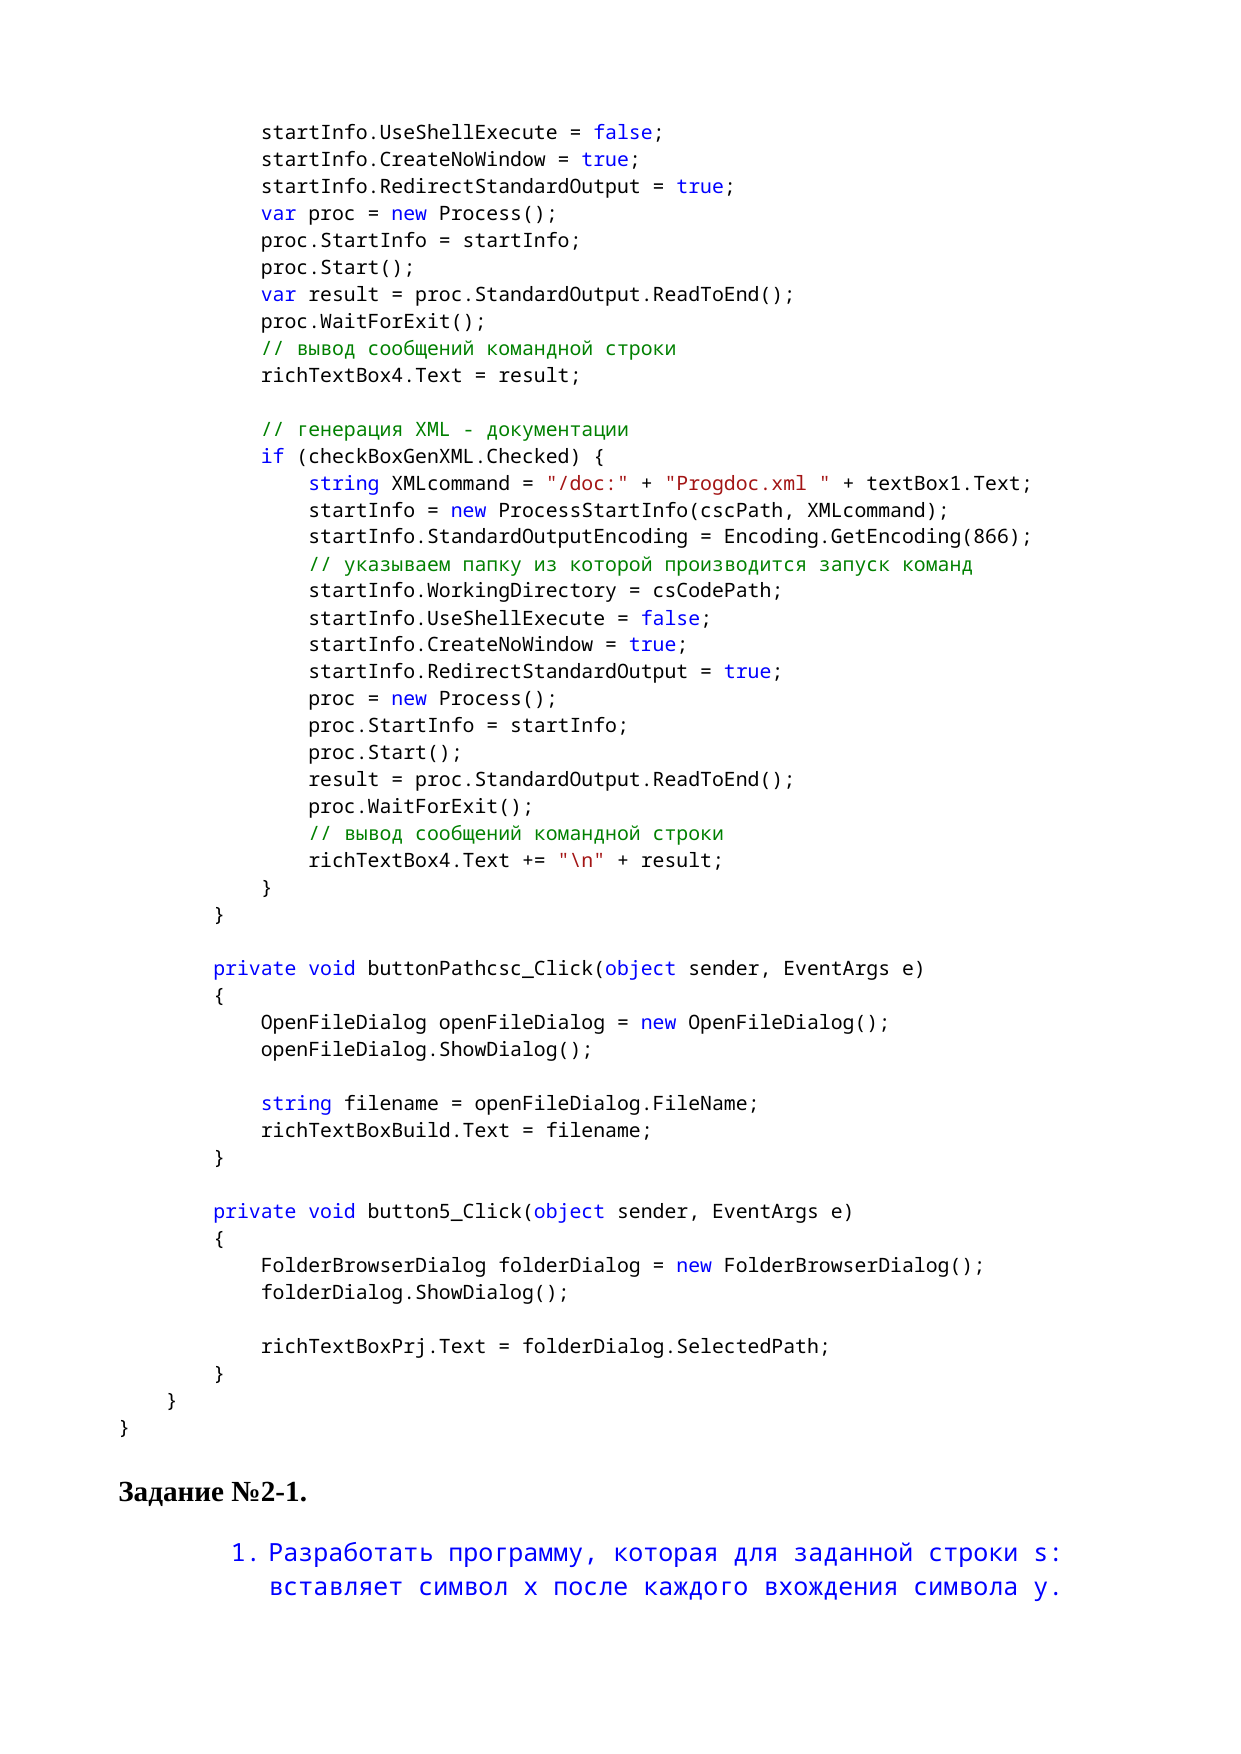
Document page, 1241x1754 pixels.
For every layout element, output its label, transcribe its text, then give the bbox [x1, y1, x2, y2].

text result = proc.StandardOutput.ReadToEnd(); [118, 766, 1122, 793]
text startInfo.UseShellExecute = false; [118, 118, 1122, 145]
text richTextBoxPrj.Text = folderDialog.SelectedPath; [118, 1332, 1122, 1359]
text } [118, 901, 1122, 927]
text proc.Start(); [118, 253, 1122, 280]
text // вывод сообщений командной строки [118, 819, 1122, 847]
text startInfo = new ProcessStartInfo(cscPath, XMLcommand); [118, 496, 1122, 523]
text } [118, 1386, 1122, 1413]
text // вывод сообщений командной строки [118, 334, 1122, 361]
text private void buttonPathcsc_Click(object sender, EventArgs e) [118, 954, 1122, 981]
text startInfo.CreateNoWindow = true; [118, 145, 1122, 172]
text { [118, 1224, 1122, 1251]
text // указываем папку из которой производится запуск команд [118, 550, 1122, 577]
text richTextBox4.Text = result; [118, 361, 1122, 388]
text proc.WaitForExit(); [118, 793, 1122, 819]
text startInfo.StandardOutputEncoding = Encoding.GetEncoding(866); [118, 523, 1122, 550]
text } [118, 1359, 1122, 1386]
text proc.WaitForExit(); [118, 307, 1122, 334]
text Задание №2-1. [118, 1474, 1122, 1508]
text proc.StartInfo = startInfo; [118, 712, 1122, 739]
text startInfo.RedirectStandardOutput = true; [118, 658, 1122, 685]
text folderDialog.ShowDialog(); [118, 1278, 1122, 1305]
text openFileDialog.ShowDialog(); [118, 1035, 1122, 1062]
text } [118, 1413, 1122, 1440]
text startInfo.UseShellExecute = false; [118, 604, 1122, 631]
text proc.Start(); [118, 739, 1122, 766]
text } [118, 873, 1122, 901]
text private void button5_Click(object sender, EventArgs e) [118, 1197, 1122, 1224]
text startInfo.WorkingDirectory = csCodePath; [118, 577, 1122, 604]
text OpenFileDialog openFileDialog = new OpenFileDialog(); [118, 1008, 1122, 1035]
text richTextBoxBuild.Text = filename; [118, 1116, 1122, 1143]
text { [118, 981, 1122, 1008]
text string filename = openFileDialog.FileName; [118, 1089, 1122, 1116]
text FolderBrowserDialog folderDialog = new FolderBrowserDialog(); [118, 1251, 1122, 1278]
text string XMLcommand = "/doc:" + "Progdoc.xml " + textBox1.Text; [118, 469, 1122, 496]
text richTextBox4.Text += "\n" + result; [118, 847, 1122, 873]
text proc = new Process(); [118, 685, 1122, 712]
text // генерация XML - документации [118, 415, 1122, 442]
text var result = proc.StandardOutput.ReadToEnd(); [118, 280, 1122, 307]
text var proc = new Process(); [118, 199, 1122, 226]
text if (checkBoxGenXML.Checked) { [118, 442, 1122, 469]
list Разработать программу, которая для заданной строки s: вставляет символ x после каждого вхождения символа y. [231, 1535, 1122, 1603]
text startInfo.CreateNoWindow = true; [118, 631, 1122, 658]
text } [118, 1143, 1122, 1170]
text proc.StartInfo = startInfo; [118, 226, 1122, 253]
text startInfo.RedirectStandardOutput = true; [118, 172, 1122, 199]
